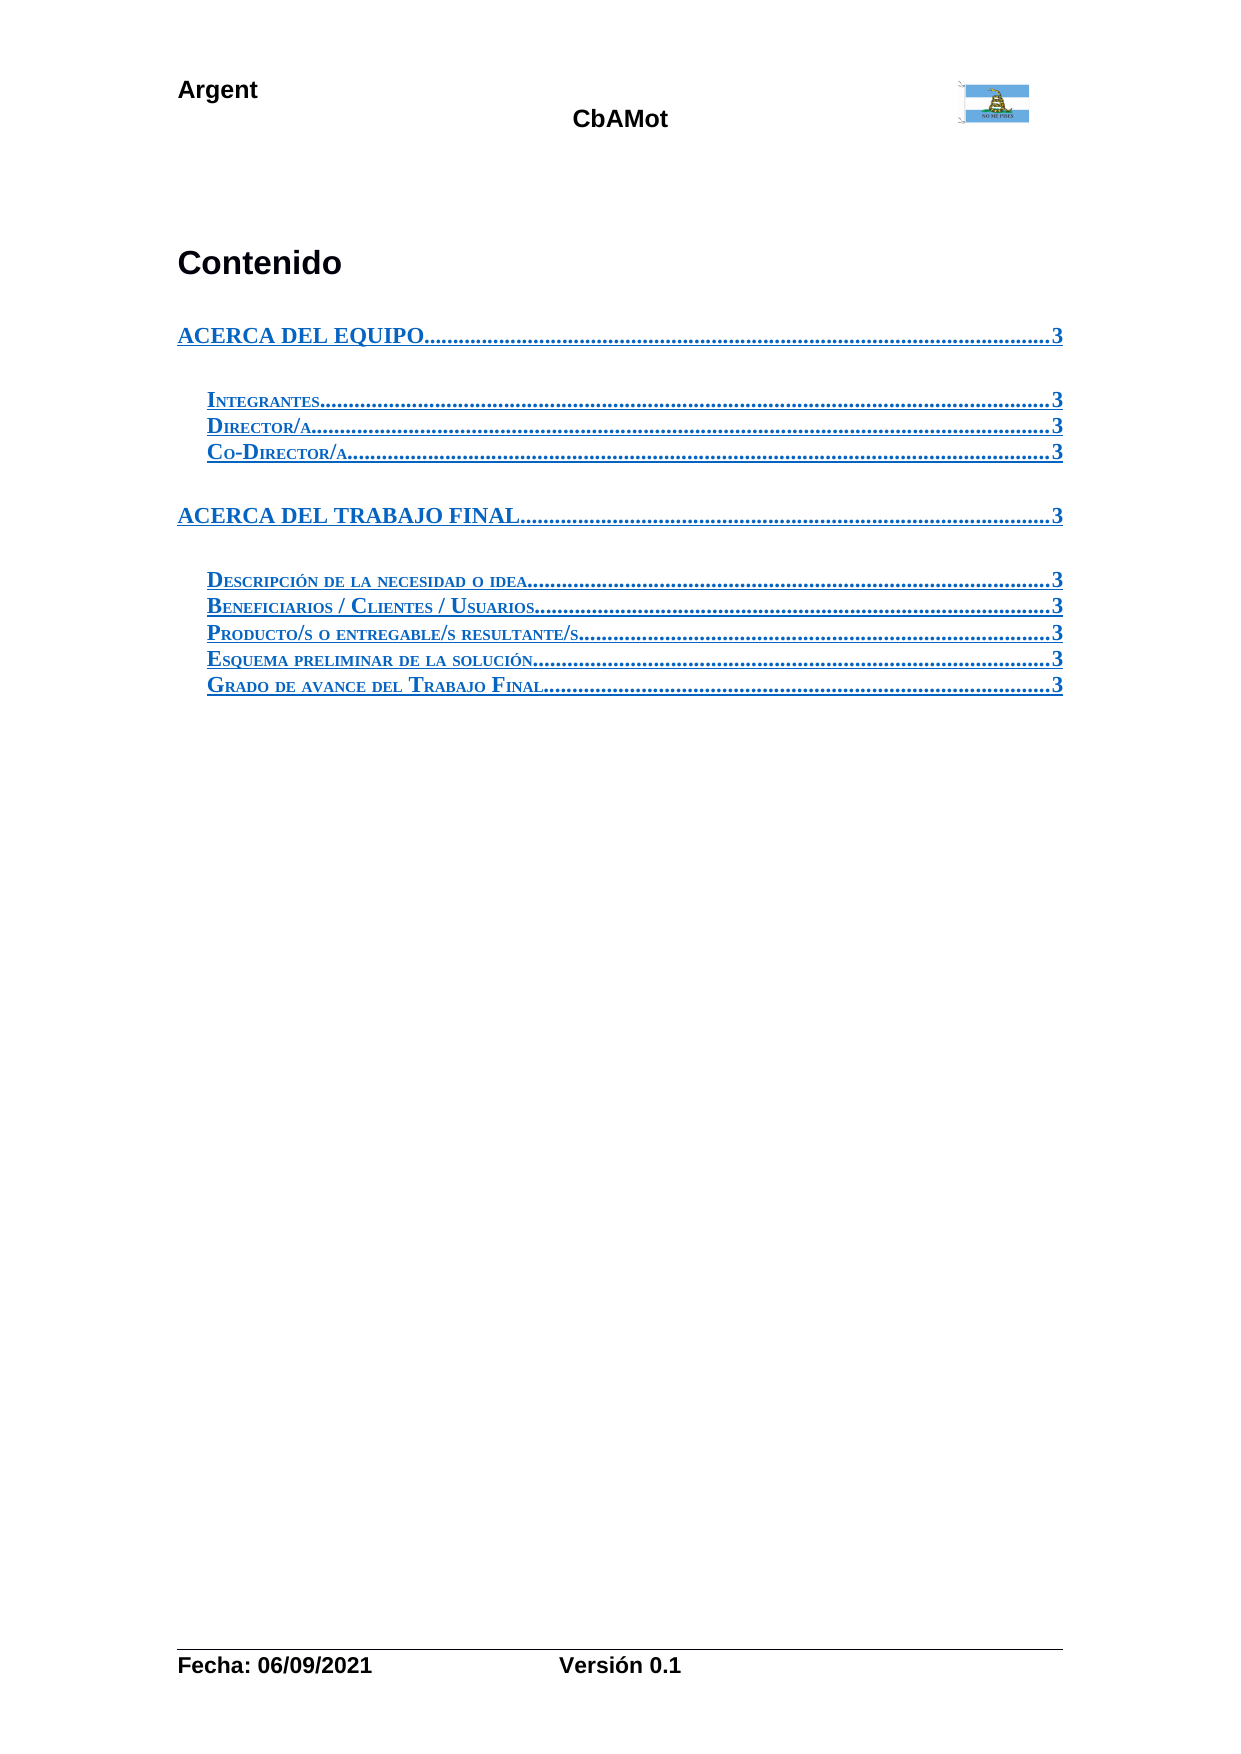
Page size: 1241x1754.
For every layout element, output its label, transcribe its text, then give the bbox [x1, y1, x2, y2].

text Descripción de la necesidad o idea 3 [207, 566, 1063, 589]
subtitle Contenido [177, 243, 1063, 282]
text Integrantes 3 [207, 386, 1063, 409]
text Esquema preliminar de la solución 3 [207, 645, 1063, 668]
text Producto/s o entregable/s resultante/s 3 [207, 619, 1063, 642]
text Director/a 3 [207, 412, 1063, 435]
text Co-Director/a 3 [207, 438, 1063, 461]
text Acerca del Equipo 3 [177, 322, 1063, 345]
text Beneficiarios / Clientes / Usuarios 3 [207, 592, 1063, 615]
text Grado de avance del Trabajo Final 3 [207, 672, 1063, 694]
picture [954, 79, 1033, 126]
text Acerca del Trabajo Final 3 [177, 502, 1063, 525]
